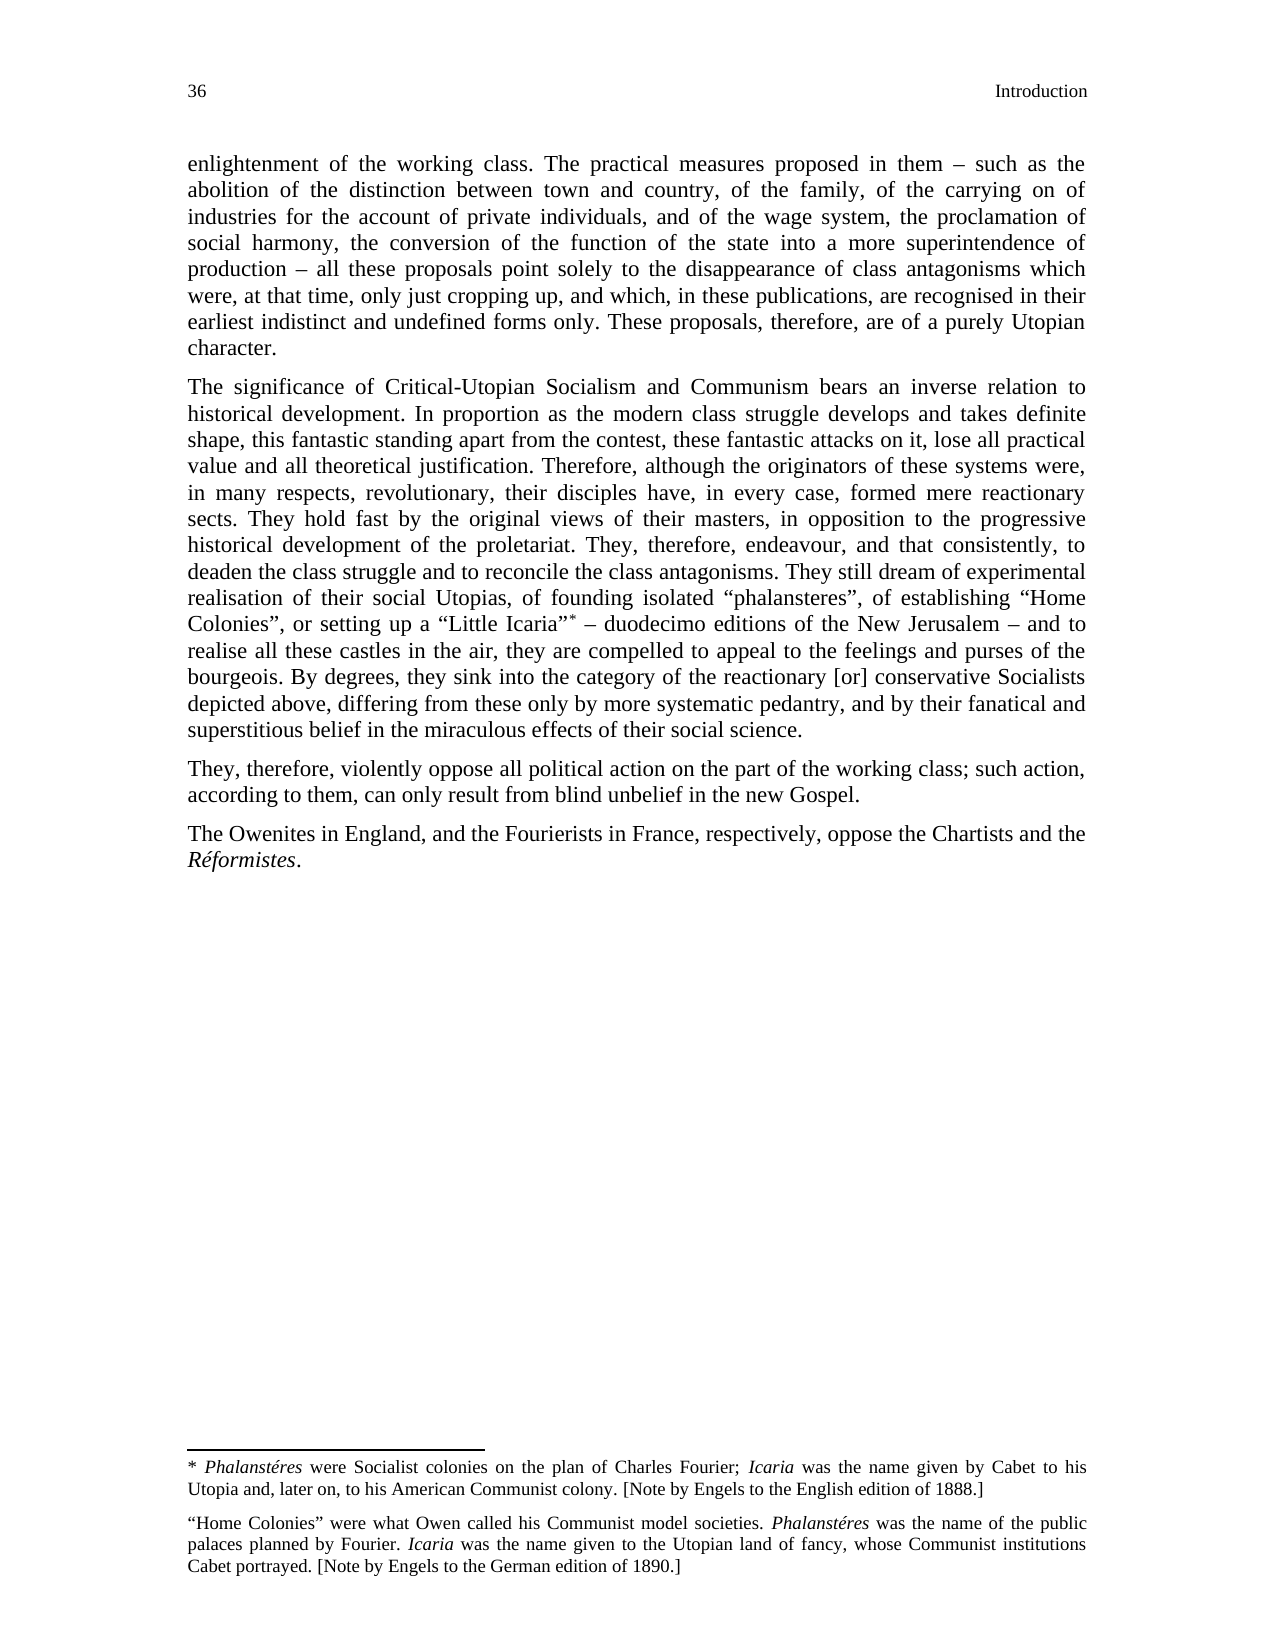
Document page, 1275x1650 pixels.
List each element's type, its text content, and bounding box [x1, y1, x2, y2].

text The significance of Critical-Utopian Socialism and Communism bears an inverse relation to historical development. In proportion as the modern class struggle develops and takes definite shape, this fantastic standing apart from the contest, these fantastic attacks on it, lose all practical value and all theoretical justification. Therefore, although the originators of these systems were, in many respects, revolutionary, their disciples have, in every case, formed mere reactionary sects. They hold fast by the original views of their masters, in opposition to the progressive historical development of the proletariat. They, therefore, endeavour, and that consistently, to deaden the class struggle and to reconcile the class antagonisms. They still dream of experimental realisation of their social Utopias, of founding isolated “phalansteres”, of establishing “Home Colonies”, or setting up a “Little Icaria” – duodecimo editions of the New Jerusalem – and to realise all these castles in the air, they are compelled to appeal to the feelings and purses of the bourgeois. By degrees, they sink into the category of the reactionary [or] conservative Socialists depicted above, differing from these only by more systematic pedantry, and by their fanatical and superstitious belief in the miraculous effects of their social science. [187, 373, 1087, 742]
text “Home Colonies” were what Owen called his Communist model societies. Phalanstéres was the name of the public palaces planned by Fourier. Icaria was the name given to the Utopian land of fancy, whose Communist institutions Cabet portrayed. [Note by Engels to the German edition of 1890.] [187, 1512, 1087, 1576]
text The Owenites in England, and the Fourierists in France, respectively, oppose the Chartists and the Réformistes. [187, 820, 1087, 873]
text enlightenment of the working class. The practical measures proposed in them – such as the abolition of the distinction between town and country, of the family, of the carrying on of industries for the account of private individuals, and of the wage system, the proclamation of social harmony, the conversion of the function of the state into a more superintendence of production – all these proposals point solely to the disappearance of class antagonisms which were, at that time, only just cropping up, and which, in these publications, are recognised in their earliest indistinct and undefined forms only. These proposals, therefore, are of a purely Utopian character. [187, 150, 1087, 361]
text They, therefore, violently oppose all political action on the part of the working class; such action, according to them, can only result from blind unbelief in the new Gospel. [187, 755, 1087, 807]
text Phalanstéres were Socialist colonies on the plan of Charles Fourier; Icaria was the name given by Cabet to his Utopia and, later on, to his American Communist colony. [Note by Engels to the English edition of 1888.] [187, 1456, 1087, 1499]
